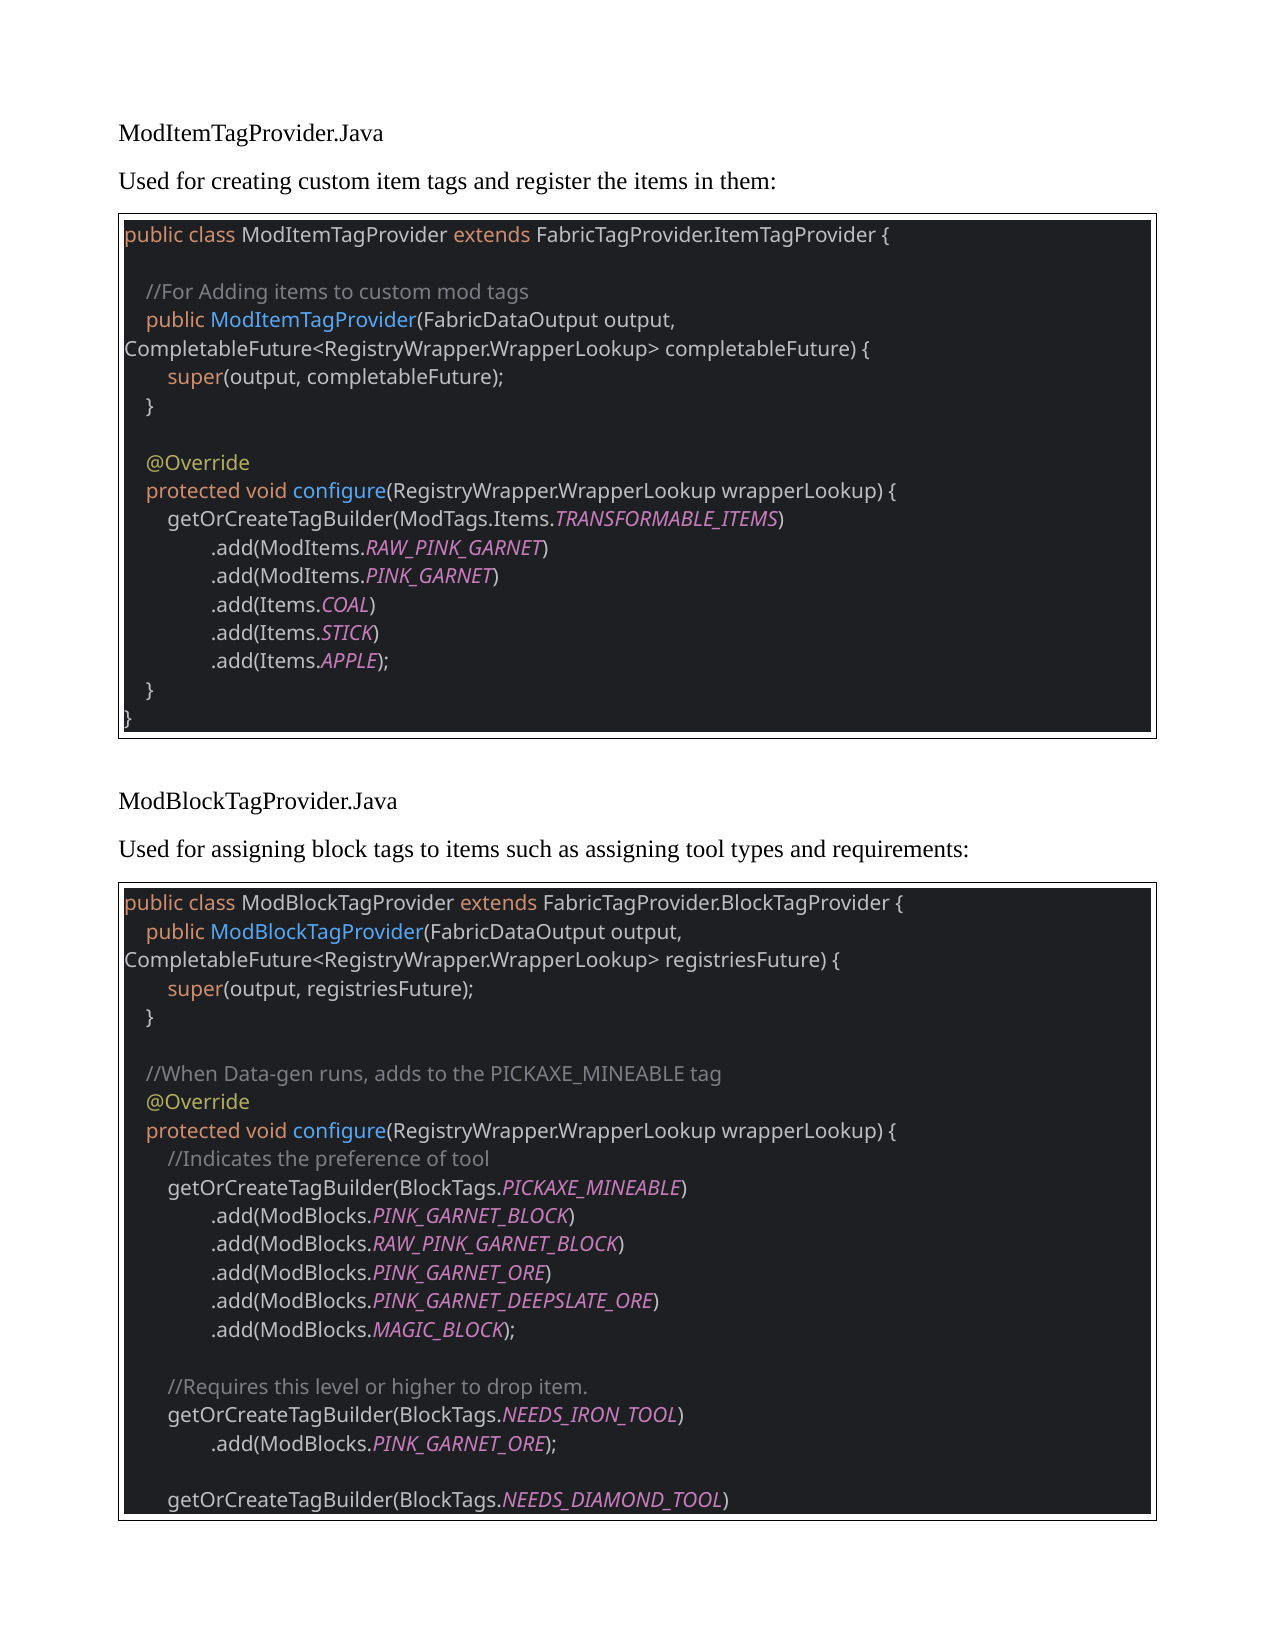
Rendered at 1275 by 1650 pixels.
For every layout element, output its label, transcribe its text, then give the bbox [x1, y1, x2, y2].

table_header public class ModItemTagProvider extends FabricTagProvider.ItemTagProvider { //For Adding items to custom mod tags public ModItemTagProvider(FabricDataOutput output, CompletableFuture<RegistryWrapper.WrapperLookup> completableFuture) { super(output, completableFuture); } @Override protected void configure(RegistryWrapper.WrapperLookup wrapperLookup) { getOrCreateTagBuilder(ModTags.Items.TRANSFORMABLE_ITEMS) .add(ModItems.RAW_PINK_GARNET) .add(ModItems.PINK_GARNET) .add(Items.COAL) .add(Items.STICK) .add(Items.APPLE); } } [119, 214, 1156, 738]
text ModBlockTagProvider.Java [118, 786, 1157, 815]
table_header public class ModBlockTagProvider extends FabricTagProvider.BlockTagProvider { public ModBlockTagProvider(FabricDataOutput output, CompletableFuture<RegistryWrapper.WrapperLookup> registriesFuture) { super(output, registriesFuture); } //When Data-gen runs, adds to the PICKAXE_MINEABLE tag @Override protected void configure(RegistryWrapper.WrapperLookup wrapperLookup) { //Indicates the preference of tool getOrCreateTagBuilder(BlockTags.PICKAXE_MINEABLE) .add(ModBlocks.PINK_GARNET_BLOCK) .add(ModBlocks.RAW_PINK_GARNET_BLOCK) .add(ModBlocks.PINK_GARNET_ORE) .add(ModBlocks.PINK_GARNET_DEEPSLATE_ORE) .add(ModBlocks.MAGIC_BLOCK); //Requires this level or higher to drop item. getOrCreateTagBuilder(BlockTags.NEEDS_IRON_TOOL) .add(ModBlocks.PINK_GARNET_ORE); getOrCreateTagBuilder(BlockTags.NEEDS_DIAMOND_TOOL) [119, 883, 1156, 1520]
text ModItemTagProvider.Java [118, 118, 1157, 147]
text Used for assigning block tags to items such as assigning tool types and requirements: [118, 834, 1157, 863]
text Used for creating custom item tags and register the items in them: [118, 166, 1157, 194]
